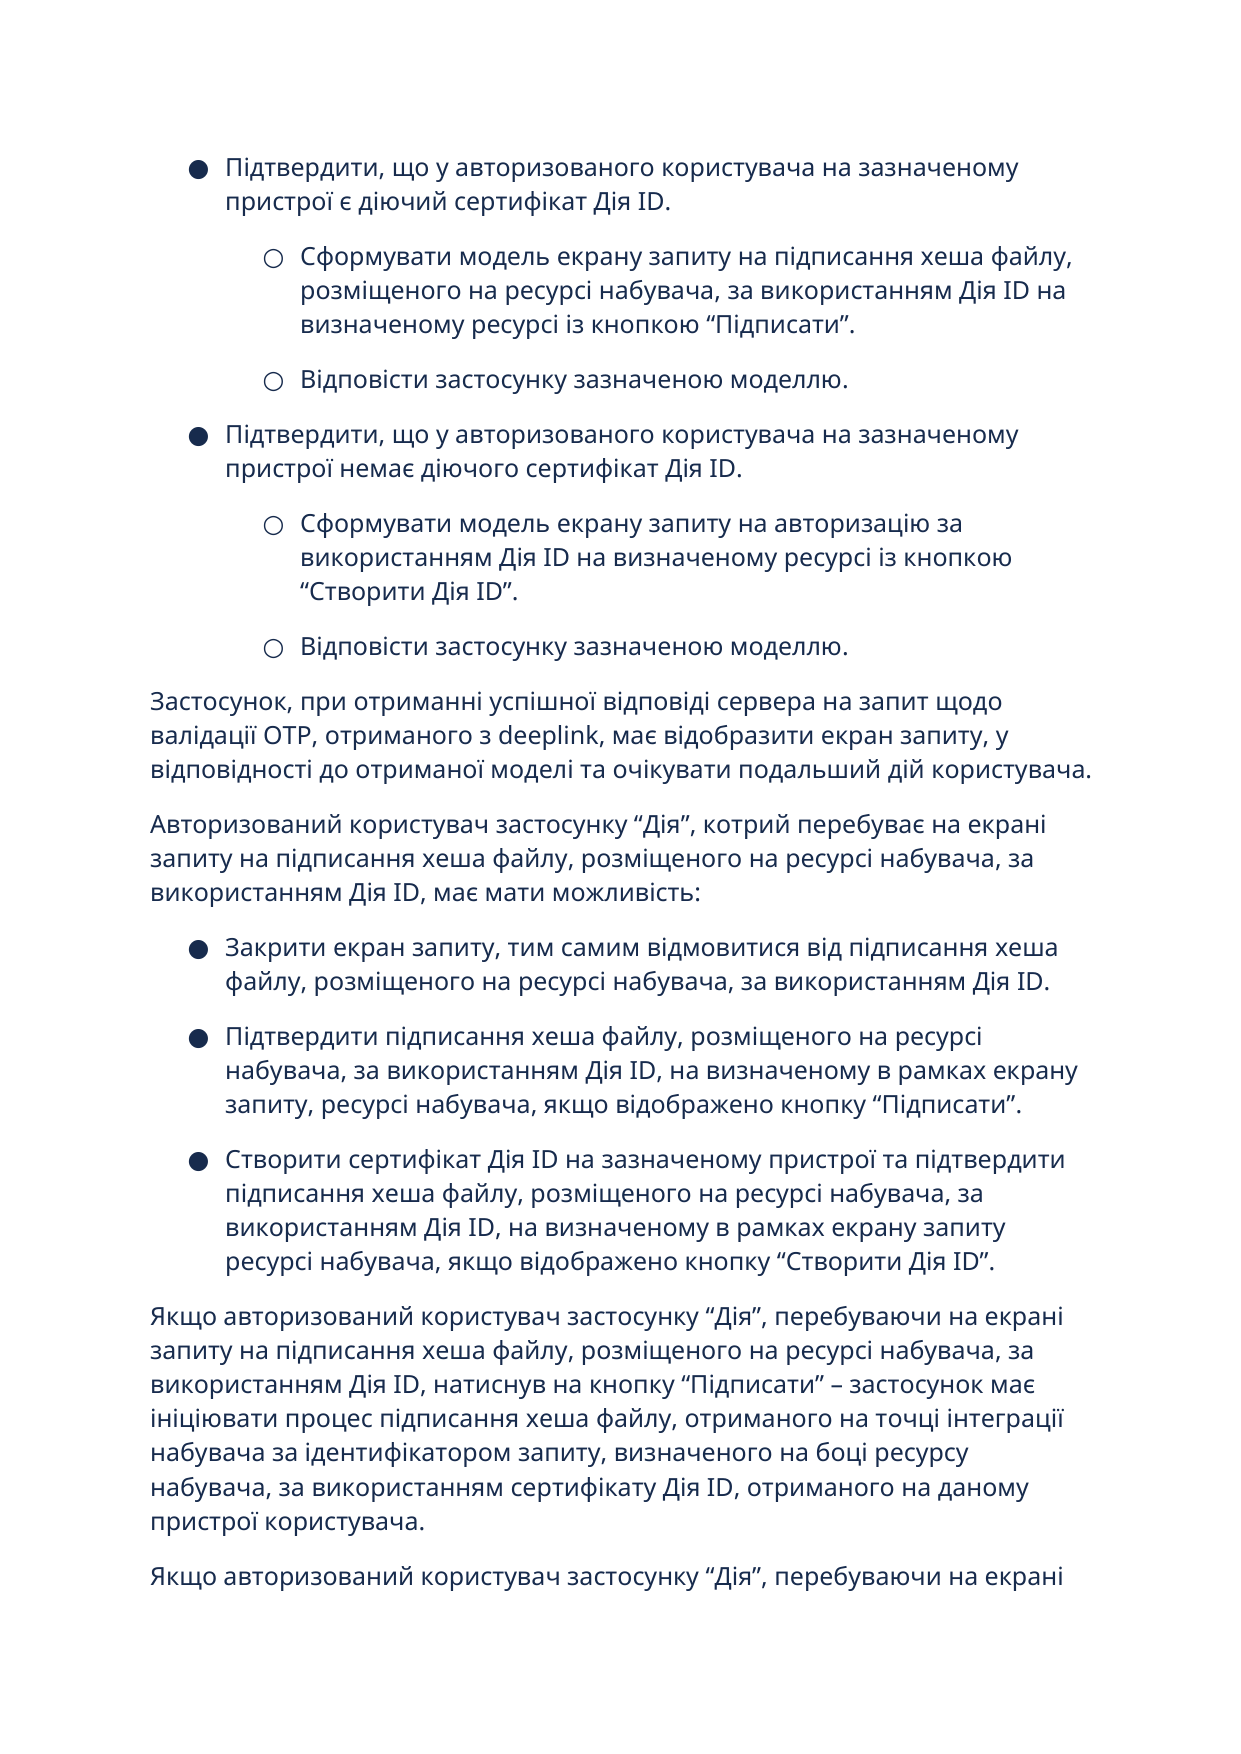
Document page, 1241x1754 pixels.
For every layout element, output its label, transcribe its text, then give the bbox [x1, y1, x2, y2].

text Якщо авторизований користувач застосунку “Дія”, перебуваючи на екрані запиту на підписання хеша файлу, розміщеного на ресурсі набувача, за використанням Дія ID, натиснув на кнопку “Підписати” – застосунок має ініціювати процес підписання хеша файлу, отриманого на точці інтеграції набувача за ідентифікатором запиту, визначеного на боці ресурсу набувача, за використанням сертифікату Дія ID, отриманого на даному пристрої користувача. [150, 1299, 1094, 1537]
text Авторизований користувач застосунку “Дія”, котрий перебуває на екрані запиту на підписання хеша файлу, розміщеного на ресурсі набувача, за використанням Дія ID, має мати можливість: [150, 807, 1094, 909]
list Підтвердити підписання хеша файлу, розміщеного на ресурсі набувача, за використанням Дія ID, на визначеному в рамках екрану запиту, ресурсі набувача, якщо відображено кнопку “Підписати”. [187, 1019, 1094, 1121]
list Закрити екран запиту, тим самим відмовитися від підписання хеша файлу, розміщеного на ресурсі набувача, за використанням Дія ID. [187, 930, 1094, 998]
text Застосунок, при отриманні успішної відповіді сервера на запит щодо валідації ОТР, отриманого з deeplink, має відобразити екран запиту, у відповідності до отриманої моделі та очікувати подальший дій користувача. [150, 684, 1094, 786]
text Якщо авторизований користувач застосунку “Дія”, перебуваючи на екрані [150, 1558, 1094, 1592]
list Підтвердити, що у авторизованого користувача на зазначеному пристрої є діючий сертифікат Дія ID. [187, 150, 1094, 218]
list Сформувати модель екрану запиту на підписання хеша файлу, розміщеного на ресурсі набувача, за використанням Дія ID на визначеному ресурсі із кнопкою “Підписати”. [262, 239, 1094, 341]
list Сформувати модель екрану запиту на авторизацію за використанням Дія ID на визначеному ресурсі із кнопкою “Створити Дія ID”. [262, 506, 1094, 608]
list Відповісти застосунку зазначеною моделлю. [262, 629, 1094, 663]
list Відповісти застосунку зазначеною моделлю. [262, 362, 1094, 396]
list Створити сертифікат Дія ID на зазначеному пристрої та підтвердити підписання хеша файлу, розміщеного на ресурсі набувача, за використанням Дія ID, на визначеному в рамках екрану запиту ресурсі набувача, якщо відображено кнопку “Створити Дія ID”. [187, 1142, 1094, 1278]
list Підтвердити, що у авторизованого користувача на зазначеному пристрої немає діючого сертифікат Дія ID. [187, 417, 1094, 485]
